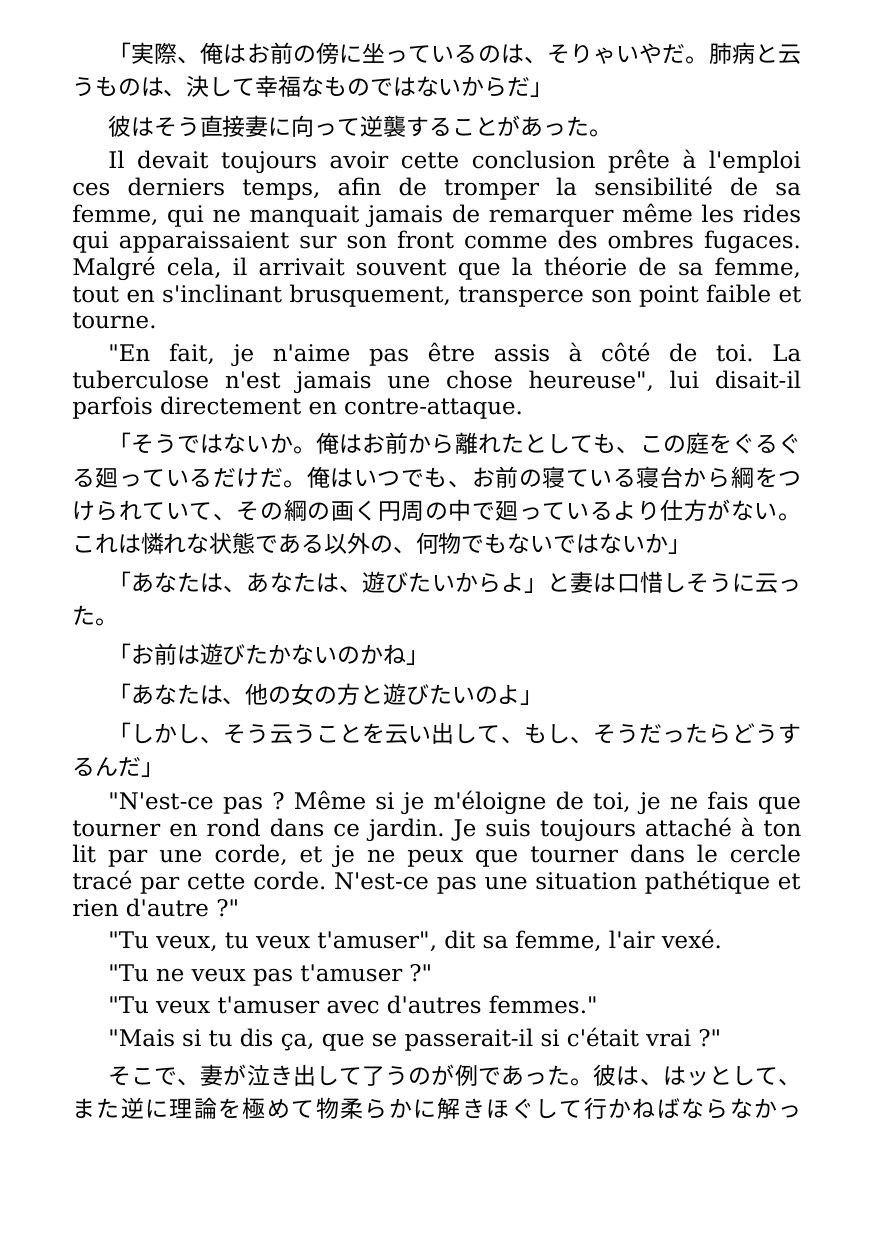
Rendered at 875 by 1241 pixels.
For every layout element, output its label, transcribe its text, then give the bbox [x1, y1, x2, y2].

text "Tu ne veux pas t'amuser ?" [72, 960, 802, 987]
text "Mais si tu dis ça, que se passerait-il si c'était vrai ?" [72, 1025, 802, 1052]
text Il devait toujours avoir cette conclusion prête à l'emploi ces derniers temps, afin de tromper la sensibilité de sa femme, qui ne manquait jamais de remarquer même les rides qui apparaissaient sur son front comme des ombres fugaces. Malgré cela, il arrivait souvent que la théorie de sa femme, tout en s'inclinant brusquement, transperce son point faible et tourne. [72, 148, 802, 334]
text 「お前は遊びたかないのかね」 [72, 637, 802, 671]
text 「そうではないか。俺はお前から離れたとしても、この庭をぐるぐる廻っているだけだ。俺はいつでも、お前の寝ている寝台から綱をつけられていて、その綱の画く円周の中で廻っているより仕方がない。これは憐れな状態である以外の、何物でもないではないか」 [72, 426, 802, 559]
text "Tu veux, tu veux t'amuser", dit sa femme, l'air vexé. [72, 927, 802, 954]
text 彼はそう直接妻に向って逆襲することがあった。 [72, 108, 802, 142]
text 「あなたは、他の女の方と遊びたいのよ」 [72, 677, 802, 710]
text 「実際、俺はお前の傍に坐っているのは、そりゃいやだ。肺病と云うものは、決して幸福なものではないからだ」 [72, 36, 802, 102]
text 「あなたは、あなたは、遊びたいからよ」と妻は口惜しそうに云った。 [72, 565, 802, 631]
text "En fait, je n'aime pas être assis à côté de toi. La tuberculose n'est jamais une chose heureuse", lui disait-il parfois directement en contre-attaque. [72, 340, 802, 420]
text 「しかし、そう云うことを云い出して、もし、そうだったらどうするんだ」 [72, 716, 802, 782]
text "N'est-ce pas ? Même si je m'éloigne de toi, je ne fais que tourner en rond dans ce jardin. Je suis toujours attaché à ton lit par une corde, et je ne peux que tourner dans le cercle tracé par cette corde. N'est-ce pas une situation pathétique et rien d'autre ?" [72, 788, 802, 921]
text "Tu veux t'amuser avec d'autres femmes." [72, 993, 802, 1019]
text そこで、妻が泣き出して了うのが例であった。彼は、はッとして、また逆に理論を極めて物柔らかに解きほぐして行かねばならなかっ [72, 1058, 802, 1124]
